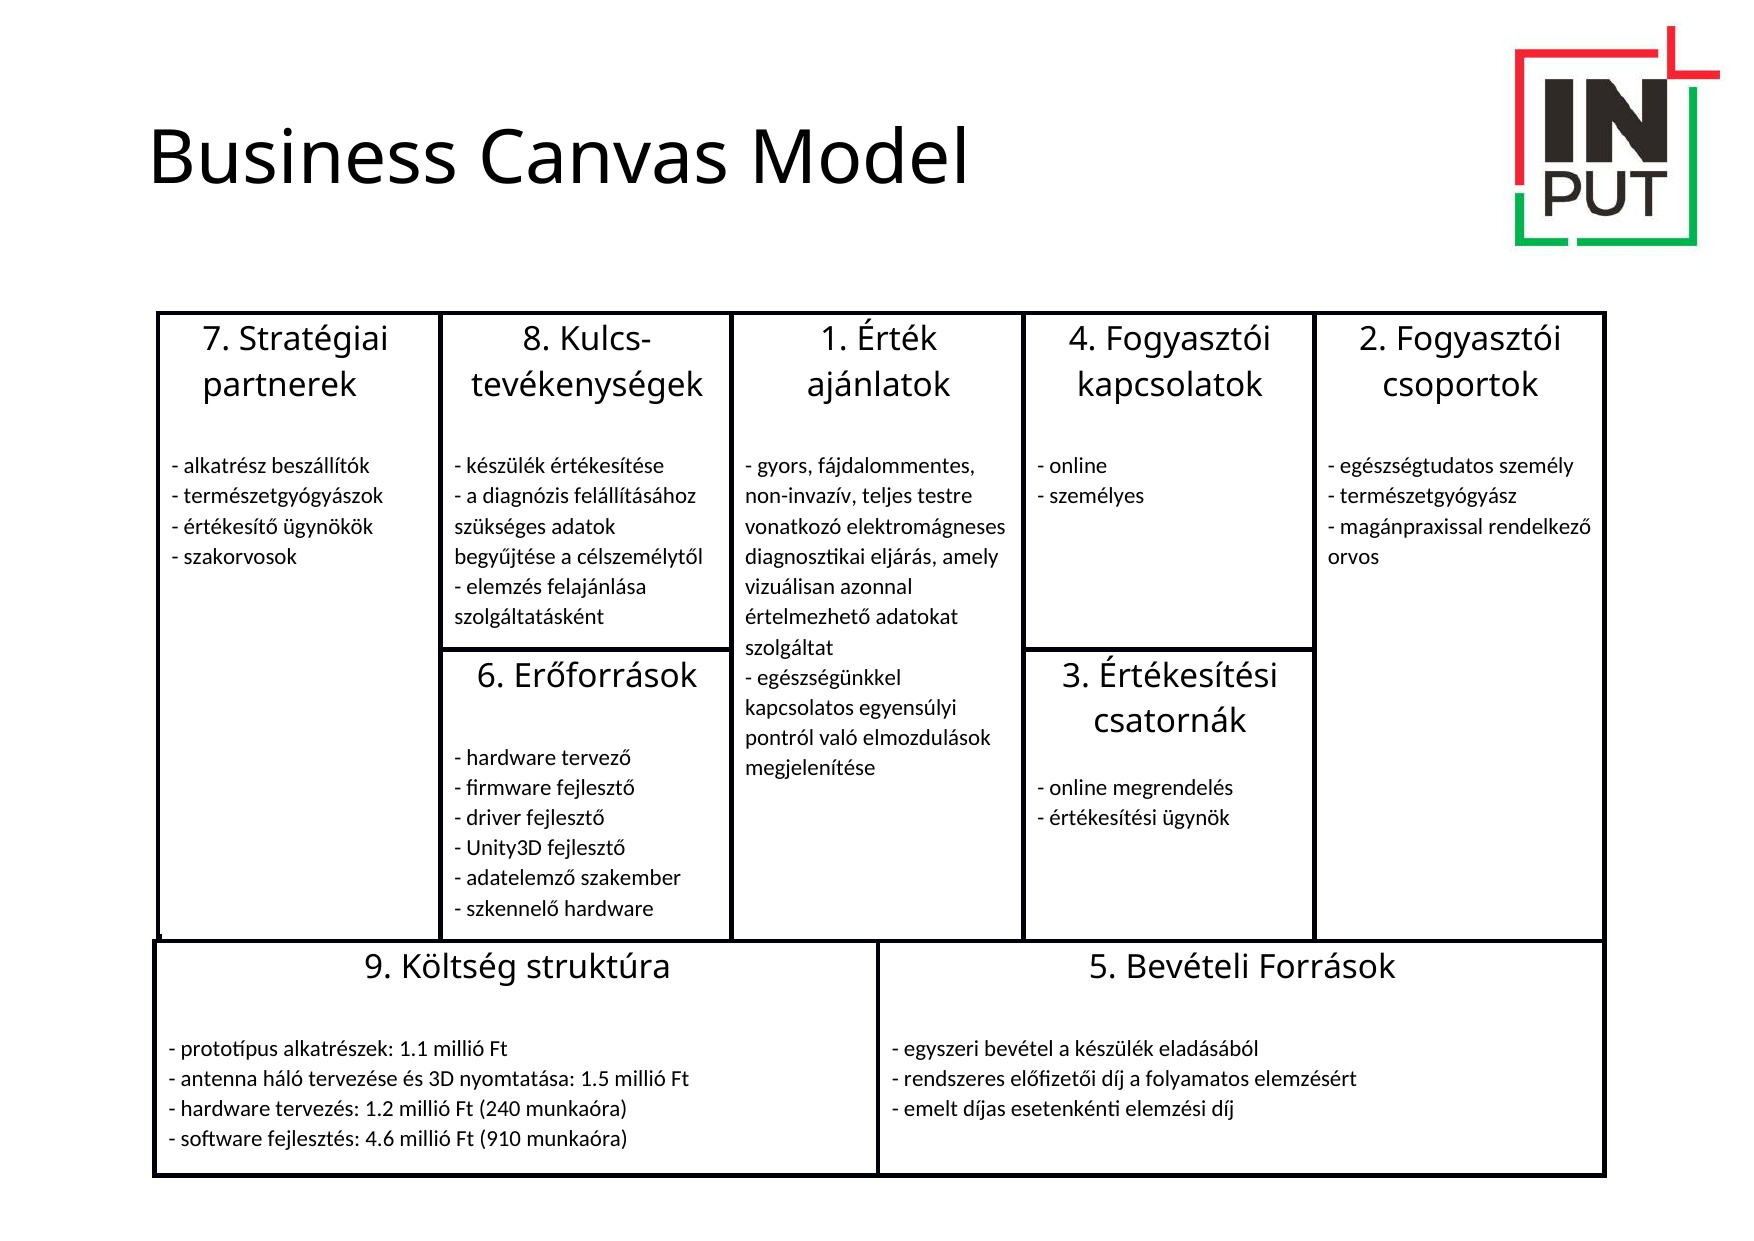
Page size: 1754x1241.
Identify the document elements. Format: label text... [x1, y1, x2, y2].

table_cell 6. Erőforrások - hardware tervező - firmware fejlesztő - driver fejlesztő - Unity3D fejlesztő - adatelemző szakember - szkennelő hardware [443, 652, 729, 938]
table_header 2. Fogyasztói csoportok - egészségtudatos személy - természetgyógyász - magánpraxissal rendelkező orvos [1317, 315, 1602, 938]
table_header 1. Érték ajánlatok - gyors, fájdalommentes, non-invazív, teljes testre vonatkozó elektromágneses diagnosztikai eljárás, amely vizuálisan azonnal értelmezhető adatokat szolgáltat - egészségünkkel kapcsolatos egyensúlyi pontról való elmozdulások megjelenítése [734, 315, 1021, 938]
table_cell 9. Költség struktúra - prototípus alkatrészek: 1.1 millió Ft - antenna háló tervezése és 3D nyomtatása: 1.5 millió Ft - hardware tervezés: 1.2 millió Ft (240 munkaóra) - software fejlesztés: 4.6 millió Ft (910 munkaóra) [157, 943, 876, 1173]
table_cell 3. Értékesítési csatornák - online megrendelés - értékesítési ügynök [1026, 652, 1312, 938]
table_header 4. Fogyasztói kapcsolatok - online - személyes [1026, 315, 1312, 647]
table_header 7. Stratégiai partnerek - alkatrész beszállítók - természetgyógyászok - értékesítő ügynökök - szakorvosok [160, 315, 438, 938]
table_header 8. Kulcs-tevékenységek - készülék értékesítése - a diagnózis felállításához szükséges adatok begyűjtése a célszemélytől - elemzés felajánlása szolgáltatásként [443, 315, 729, 647]
text Business Canvas Model [148, 103, 1487, 206]
table_cell 5. Bevételi Források - egyszeri bevétel a készülék eladásából - rendszeres előfizetői díj a folyamatos elemzésért - emelt díjas esetenkénti elemzési díj [880, 943, 1602, 1173]
picture [1487, 6, 1747, 266]
